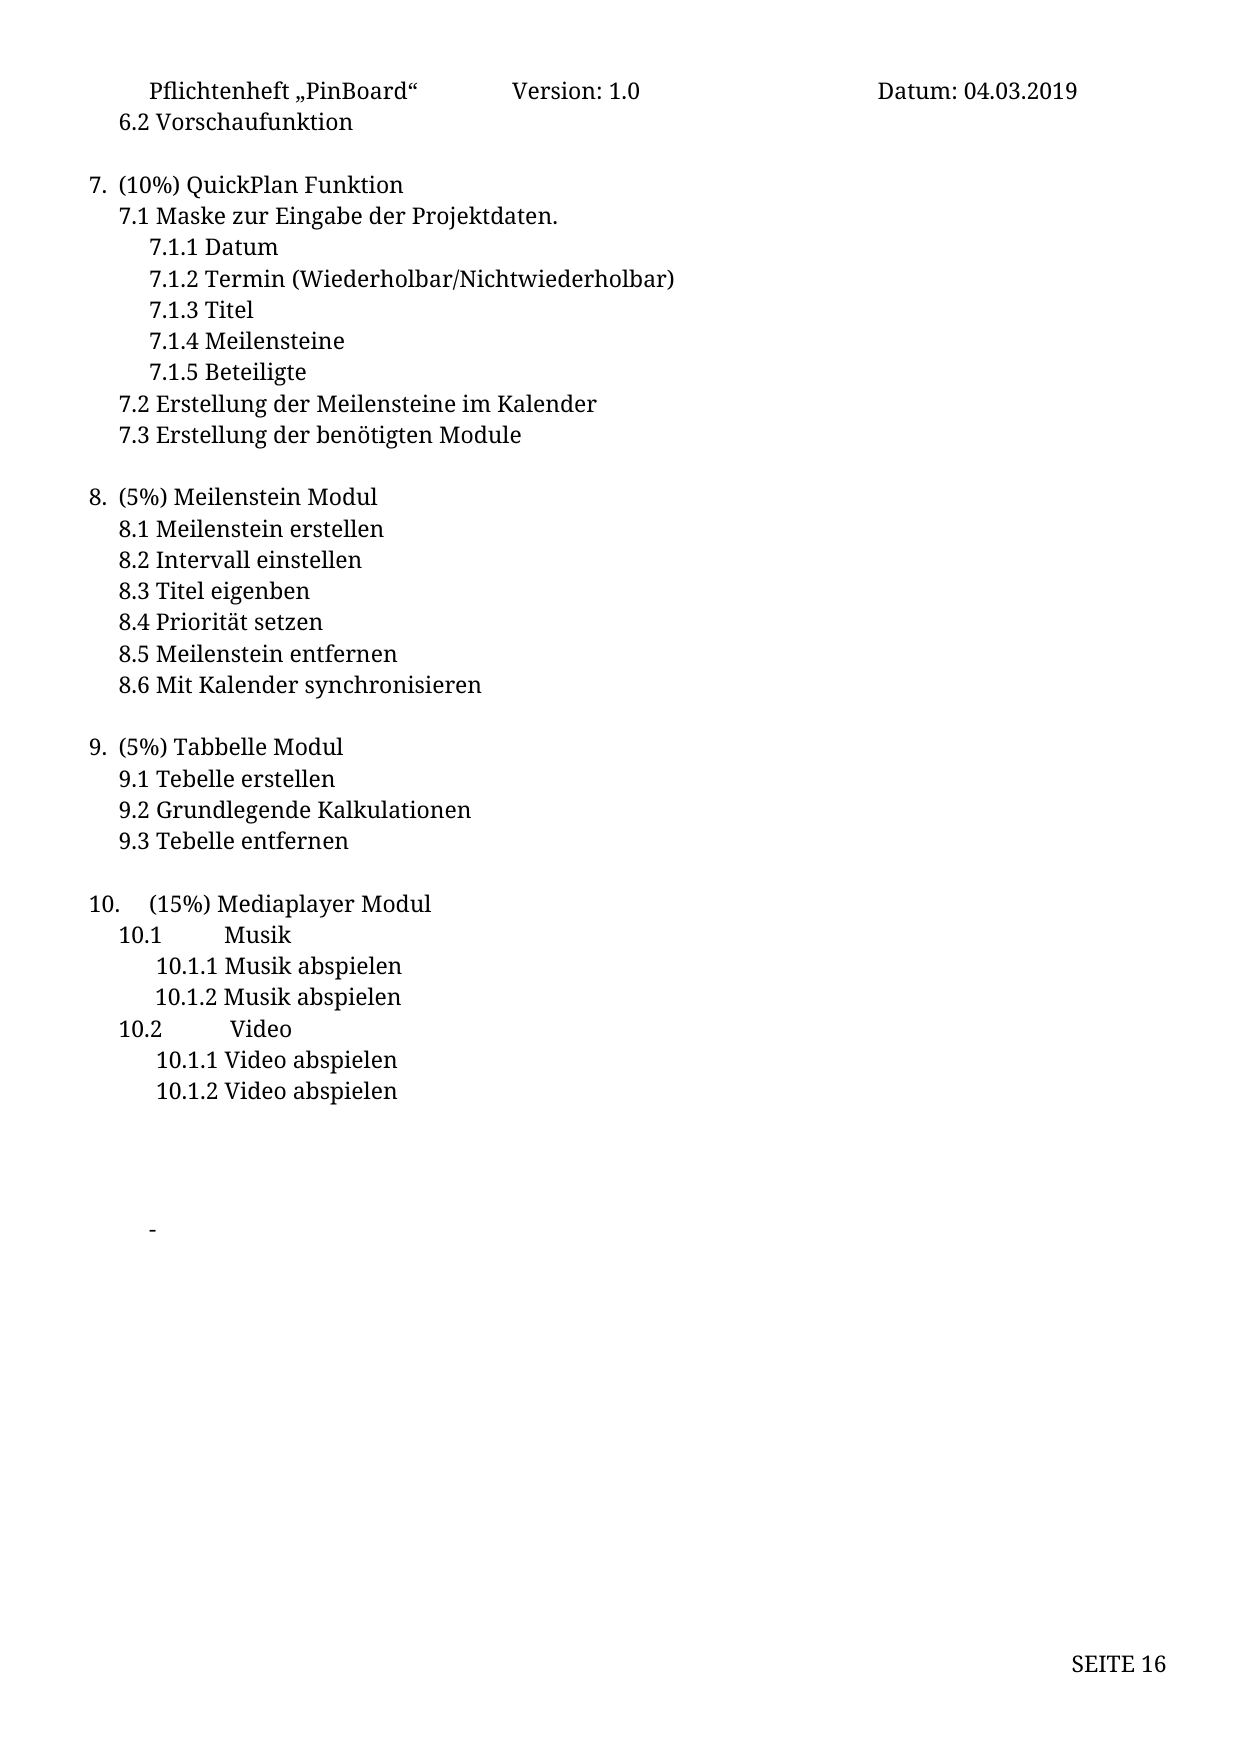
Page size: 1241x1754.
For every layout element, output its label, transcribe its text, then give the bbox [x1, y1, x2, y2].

text 6.2 Vorschaufunktion [118, 106, 1166, 137]
text 7.3 Erstellung der benötigten Module [118, 419, 1166, 450]
list (5%) Meilenstein Modul [89, 481, 1166, 512]
list (15%) Mediaplayer Modul [89, 887, 1166, 919]
list 10.1.2 Video abspielen [156, 1075, 1166, 1106]
text 7.1.1 Datum [118, 231, 1166, 262]
list (5%) Tabbelle Modul [89, 731, 1166, 762]
list 8.2 Intervall einstellen [118, 544, 1166, 575]
text 7.1.2 Termin (Wiederholbar/Nichtwiederholbar) [118, 262, 1166, 294]
list 10.1.1 Video abspielen [156, 1044, 1166, 1075]
list 8.1 Meilenstein erstellen [118, 512, 1166, 544]
list Musik [118, 919, 1166, 950]
text - [149, 1212, 1166, 1244]
list 8.5 Meilenstein entfernen [118, 637, 1166, 669]
list Tebelle entfernen [118, 825, 1166, 856]
text 7.1.4 Meilensteine [118, 325, 1166, 356]
list 8.4 Priorität setzen [118, 606, 1166, 637]
list Tebelle erstellen [118, 762, 1166, 794]
text 7.1 Maske zur Eingabe der Projektdaten. [118, 200, 1166, 231]
list 10.1.1 Musik abspielen [156, 950, 1166, 981]
list (10%) QuickPlan Funktion [89, 169, 1166, 200]
list 8.6 Mit Kalender synchronisieren [118, 669, 1166, 700]
text 7.2 Erstellung der Meilensteine im Kalender [118, 387, 1166, 419]
text 7.1.5 Beteiligte [118, 356, 1166, 387]
list 8.3 Titel eigenben [118, 575, 1166, 606]
list Video [118, 1012, 1166, 1044]
list Grundlegende Kalkulationen [118, 794, 1166, 825]
list 10.1.2 Musik abspielen [118, 981, 1166, 1012]
text 7.1.3 Titel [118, 294, 1166, 325]
